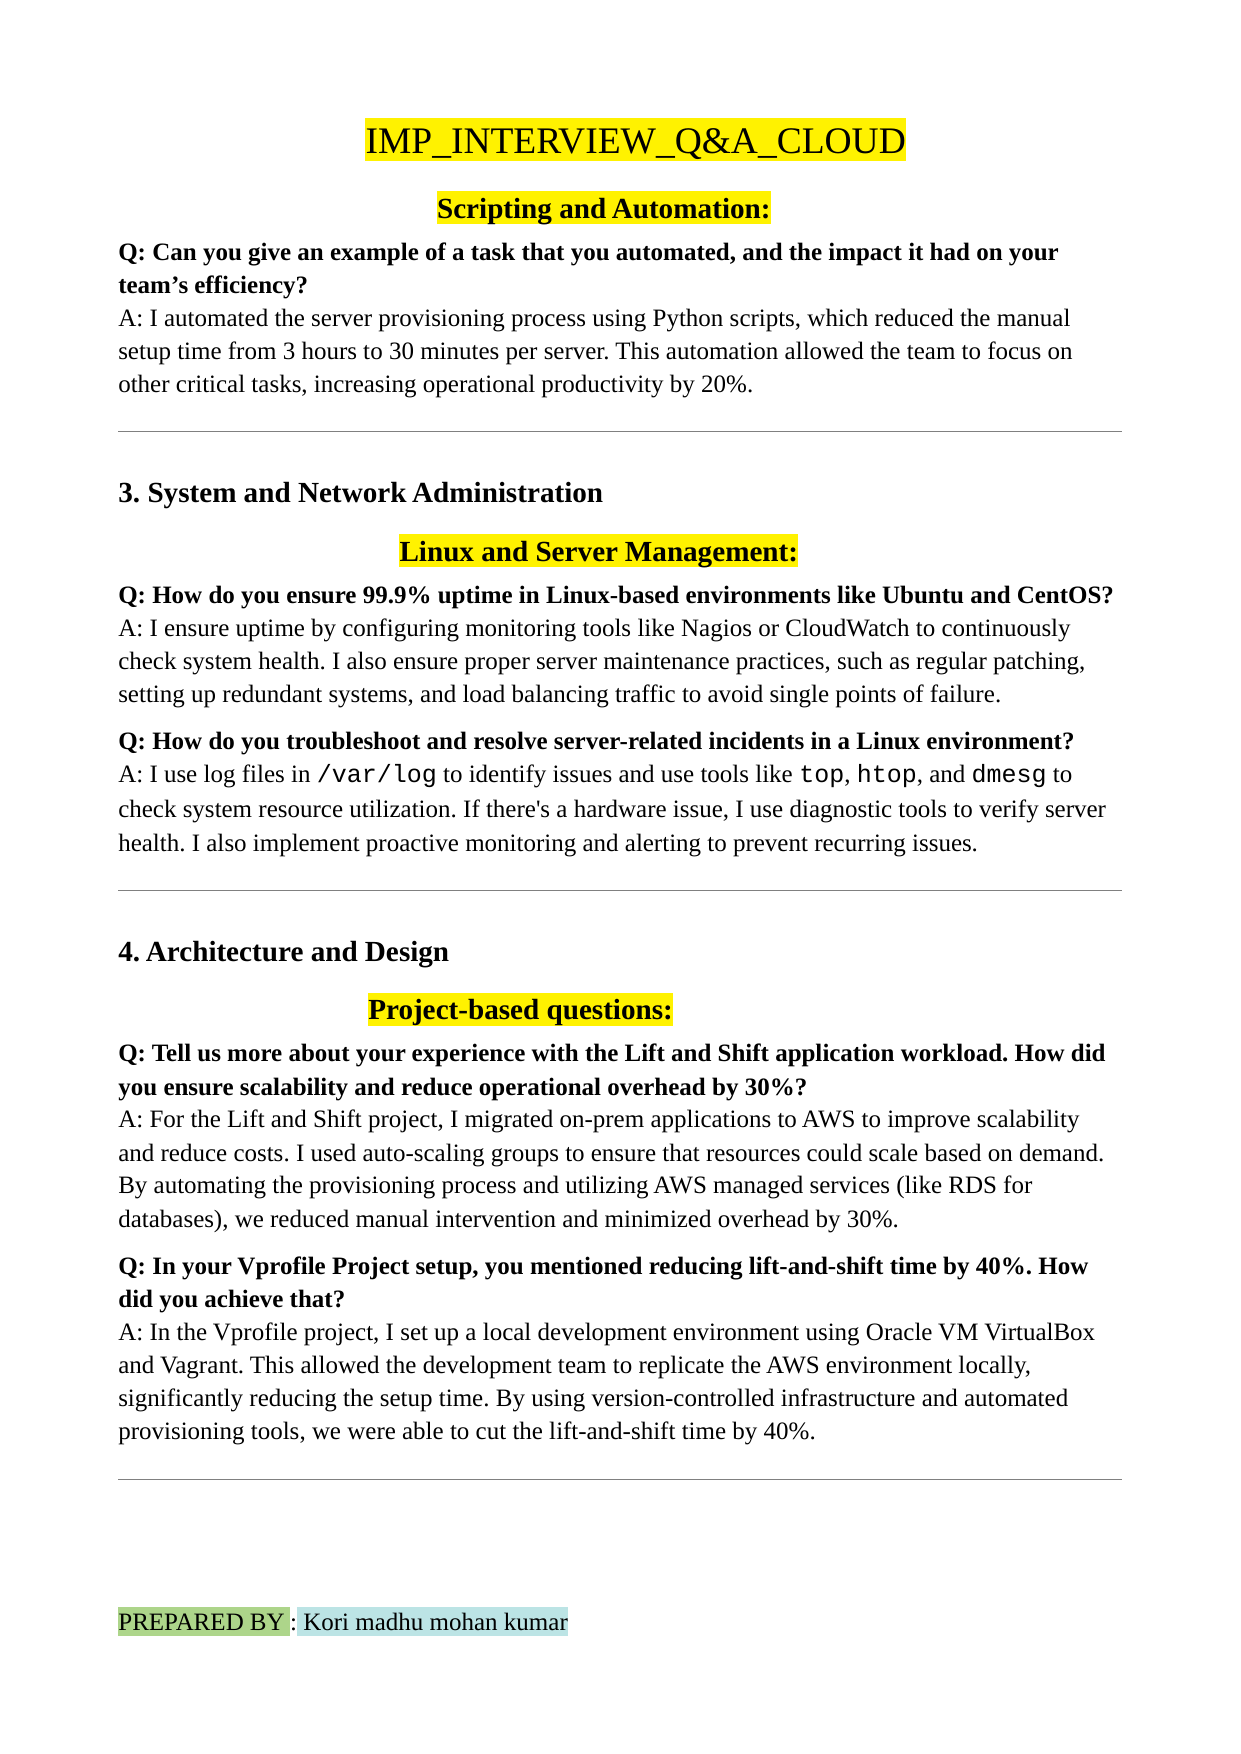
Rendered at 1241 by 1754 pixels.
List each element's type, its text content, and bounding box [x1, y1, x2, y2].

text Q: In your Vprofile Project setup, you mentioned reducing lift-and-shift time by 40%. How did you achieve that? A: In the Vprofile project, I set up a local development environment using Oracle VM VirtualBox and Vagrant. This allowed the development team to replicate the AWS environment locally, significantly reducing the setup time. By using version-controlled infrastructure and automated provisioning tools, we were able to cut the lift-and-shift time by 40%. [118, 1251, 1122, 1445]
subtitle 3. System and Network Administration [118, 475, 1122, 509]
text Q: How do you ensure 99.9% uptime in Linux-based environments like Ubuntu and CentOS? A: I ensure uptime by configuring monitoring tools like Nagios or CloudWatch to continuously check system health. I also ensure proper server maintenance practices, such as regular patching, setting up redundant systems, and load balancing traffic to avoid single points of failure. [118, 580, 1122, 708]
subtitle Project-based questions: [118, 992, 1122, 1026]
subtitle Linux and Server Management: [118, 534, 1122, 567]
subtitle 4. Architecture and Design [118, 934, 1122, 967]
text Q: Tell us more about your experience with the Lift and Shift application workload. How did you ensure scalability and reduce operational overhead by 30%? A: For the Lift and Shift project, I migrated on-prem applications to AWS to improve scalability and reduce costs. I used auto-scaling groups to ensure that resources could scale based on demand. By automating the provisioning process and utilizing AWS managed services (like RDS for databases), we reduced manual intervention and minimized overhead by 30%. [118, 1038, 1122, 1232]
subtitle Scripting and Automation: [118, 191, 1122, 224]
text Q: How do you troubleshoot and resolve server-related incidents in a Linux environment? A: I use log files in /var/log to identify issues and use tools like top, htop, and dmesg to check system resource utilization. If there's a hardware issue, I use diagnostic tools to verify server health. I also implement proactive monitoring and alerting to prevent recurring issues. [118, 726, 1122, 856]
text Q: Can you give an example of a task that you automated, and the impact it had on your team’s efficiency? A: I automated the server provisioning process using Python scripts, which reduced the manual setup time from 3 hours to 30 minutes per server. This automation allowed the team to focus on other critical tasks, increasing operational productivity by 20%. [118, 237, 1122, 398]
